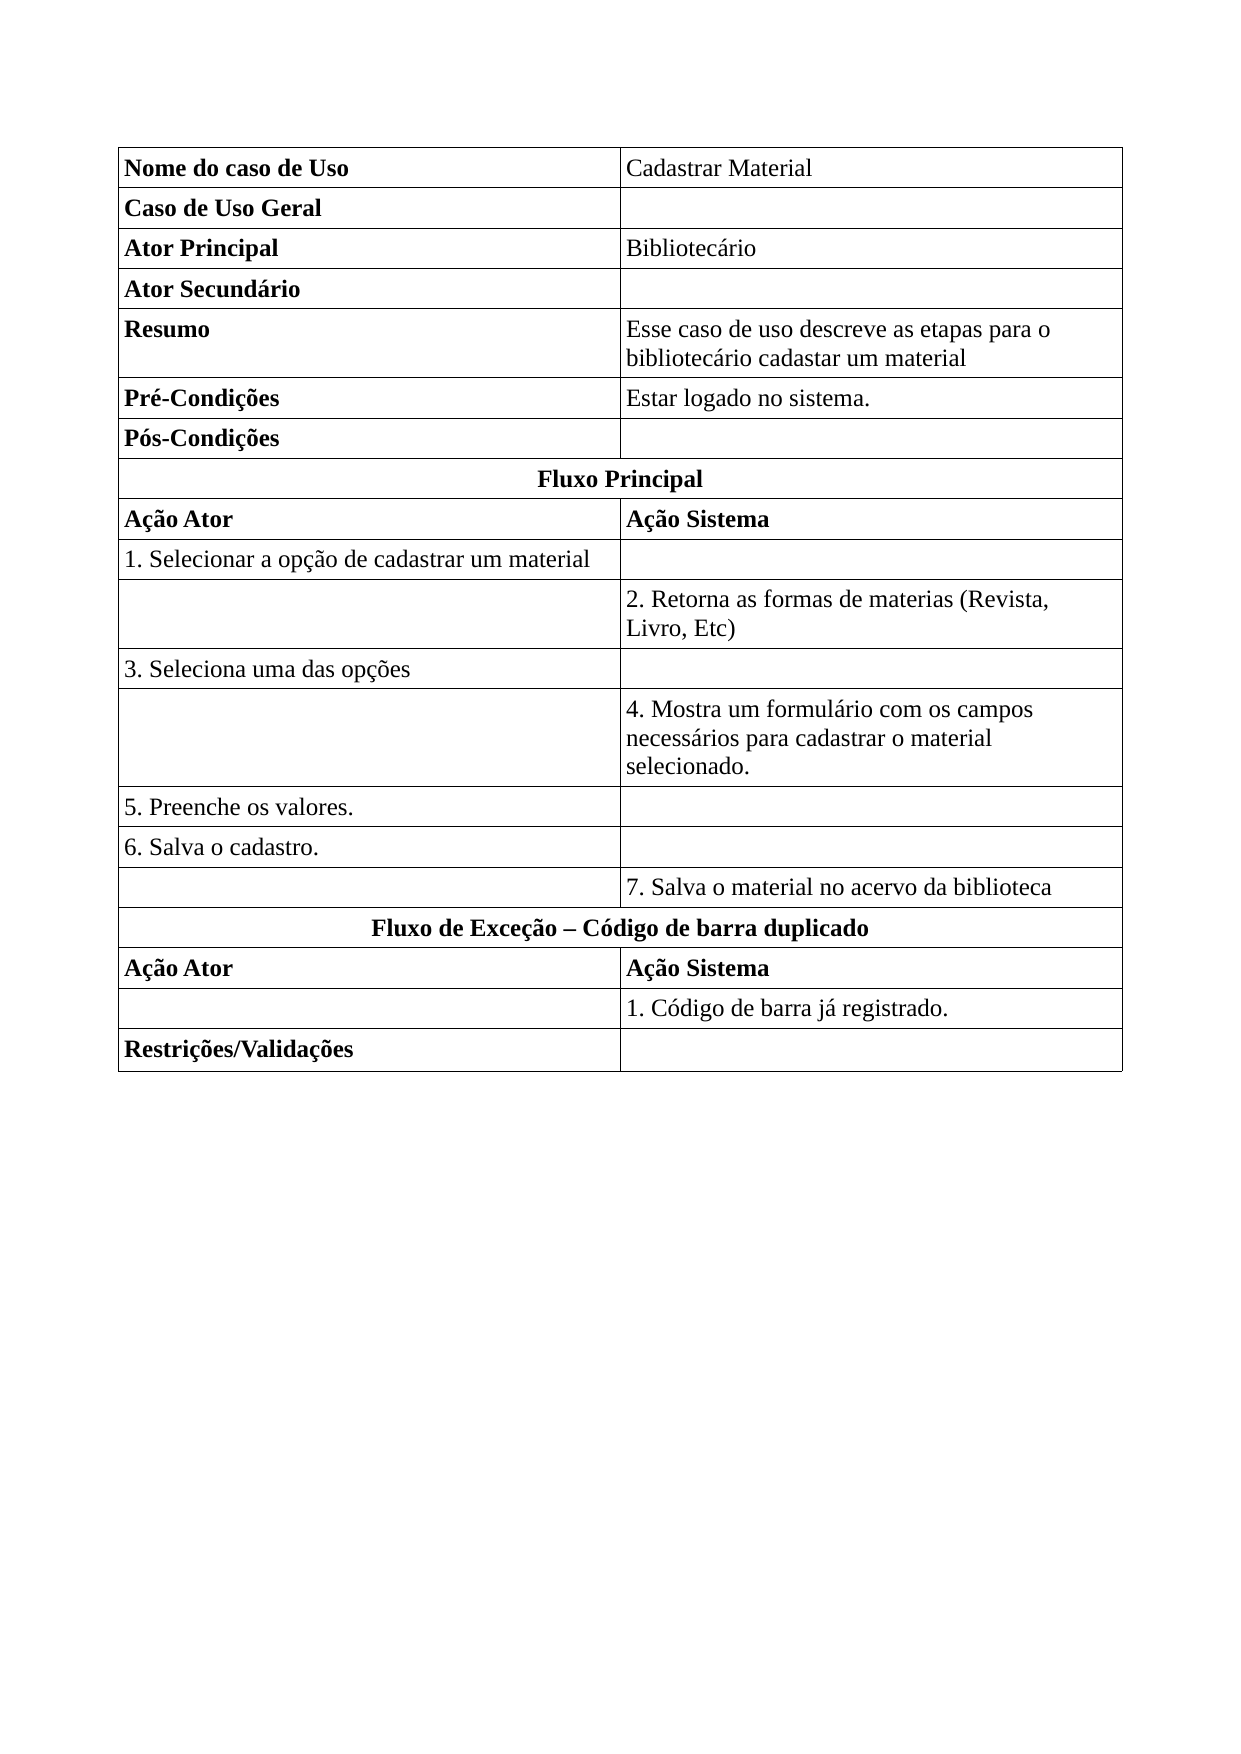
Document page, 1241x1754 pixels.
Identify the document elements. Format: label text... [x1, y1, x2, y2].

table_cell [119, 989, 620, 1028]
table_cell [621, 827, 1122, 867]
table_cell Ação Ator [119, 948, 620, 987]
table_cell Pré-Condições [119, 378, 620, 417]
table_cell [119, 868, 620, 907]
table_cell 6. Salva o cadastro. [119, 827, 620, 867]
table_cell 1. Código de barra já registrado. [621, 989, 1122, 1028]
table_cell Fluxo de Exceção – Código de barra duplicado [119, 908, 1122, 947]
table_header Nome do caso de Uso [119, 148, 620, 187]
table_cell [621, 188, 1122, 227]
table_cell Esse caso de uso descreve as etapas para o bibliotecário cadastar um material [621, 309, 1122, 377]
table_cell Fluxo Principal [119, 459, 1122, 498]
table_cell [621, 419, 1122, 458]
table_cell 5. Preenche os valores. [119, 787, 620, 826]
table_cell 3. Seleciona uma das opções [119, 649, 620, 688]
table_cell Resumo [119, 309, 620, 377]
table_cell [621, 1029, 1122, 1071]
table_cell Restrições/Validações [119, 1029, 620, 1071]
table_cell Estar logado no sistema. [621, 378, 1122, 417]
table_cell Ação Sistema [621, 499, 1122, 538]
table_cell [119, 580, 620, 648]
table_cell 2. Retorna as formas de materias (Revista, Livro, Etc) [621, 580, 1122, 648]
table_cell [119, 689, 620, 786]
table_cell Ator Principal [119, 229, 620, 268]
table_cell Ator Secundário [119, 269, 620, 308]
table_cell Pós-Condições [119, 419, 620, 458]
table_cell 1. Selecionar a opção de cadastrar um material [119, 540, 620, 579]
table_cell [621, 540, 1122, 579]
table_cell 7. Salva o material no acervo da biblioteca [621, 868, 1122, 907]
table_cell Ação Sistema [621, 948, 1122, 987]
table_cell Ação Ator [119, 499, 620, 538]
table_header Cadastrar Material [621, 148, 1122, 187]
table_cell [621, 269, 1122, 308]
table_cell Caso de Uso Geral [119, 188, 620, 227]
table_cell [621, 787, 1122, 826]
table_cell 4. Mostra um formulário com os campos necessários para cadastrar o material selecionado. [621, 689, 1122, 786]
table_cell Bibliotecário [621, 229, 1122, 268]
table_cell [621, 649, 1122, 688]
